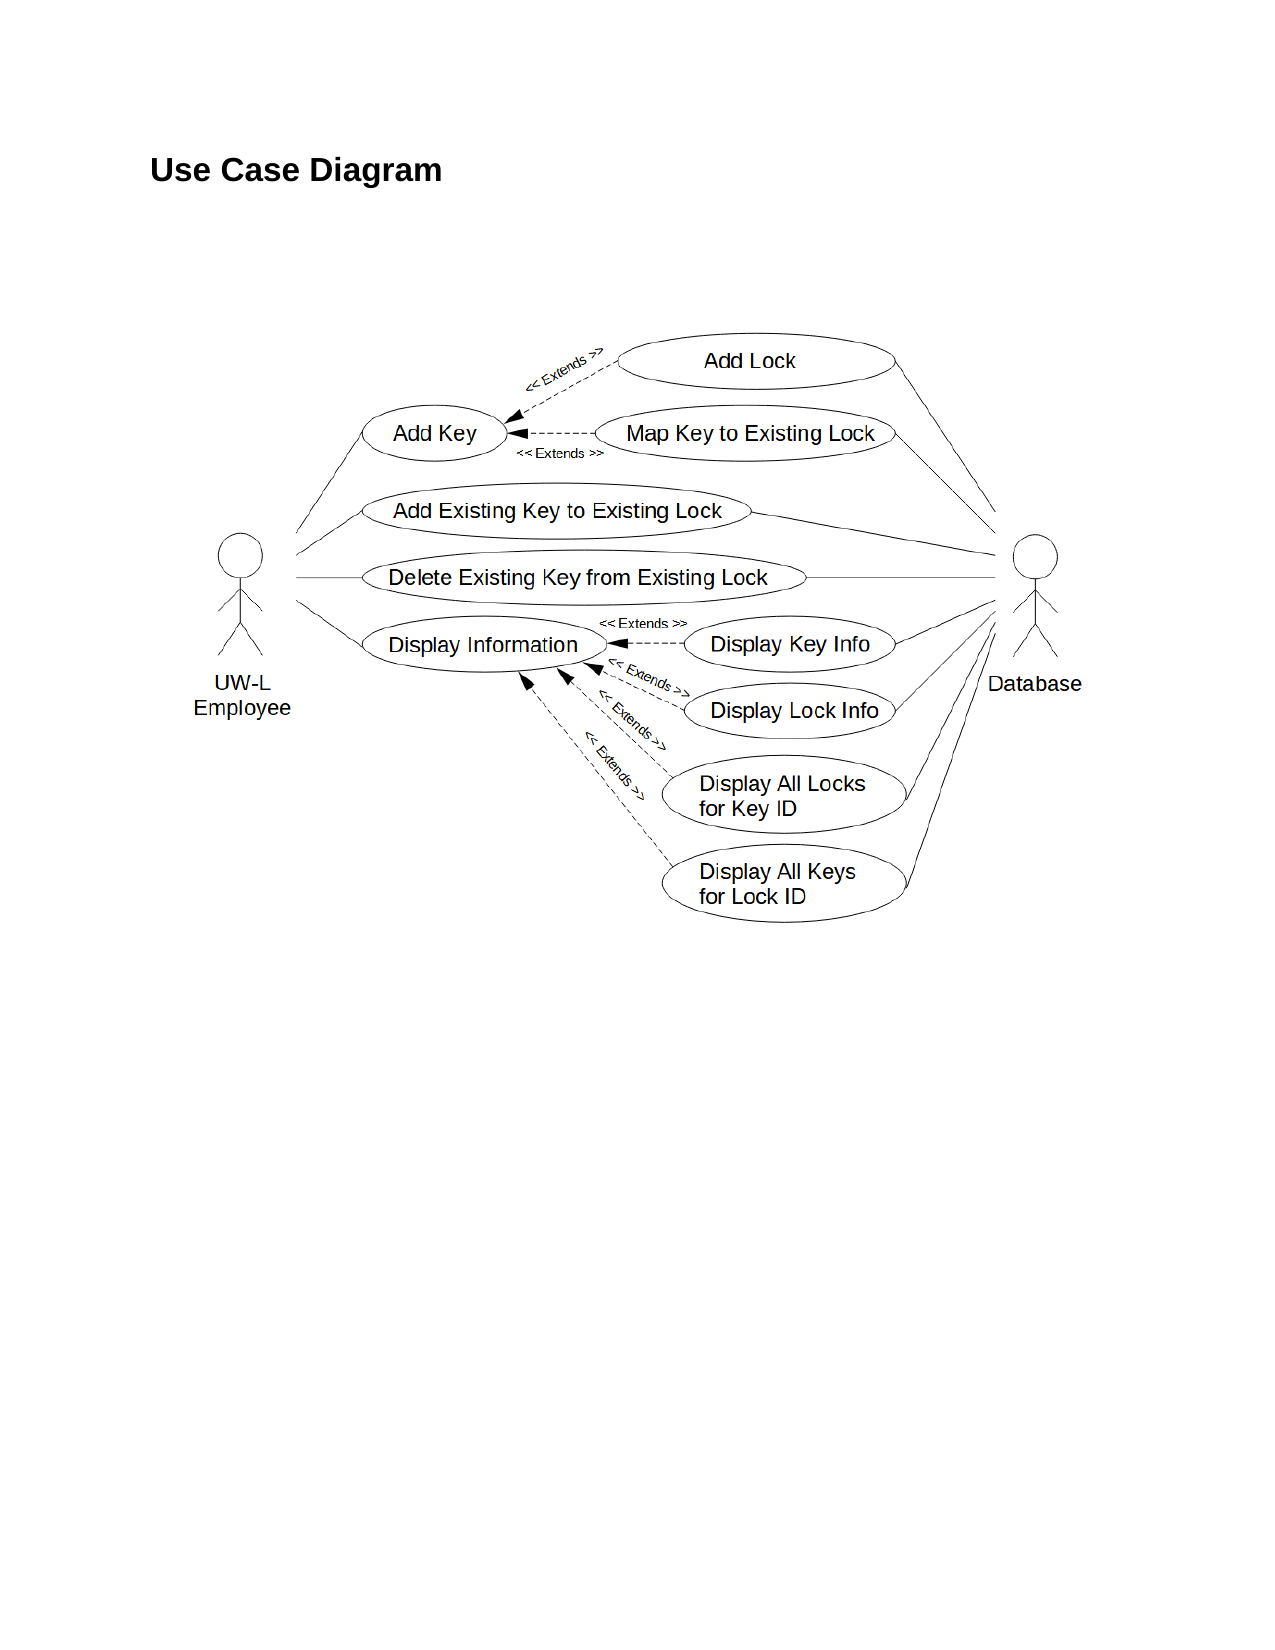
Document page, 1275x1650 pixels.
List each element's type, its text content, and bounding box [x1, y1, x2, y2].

picture [150, 231, 1125, 986]
subtitle Use Case Diagram [150, 150, 1125, 188]
